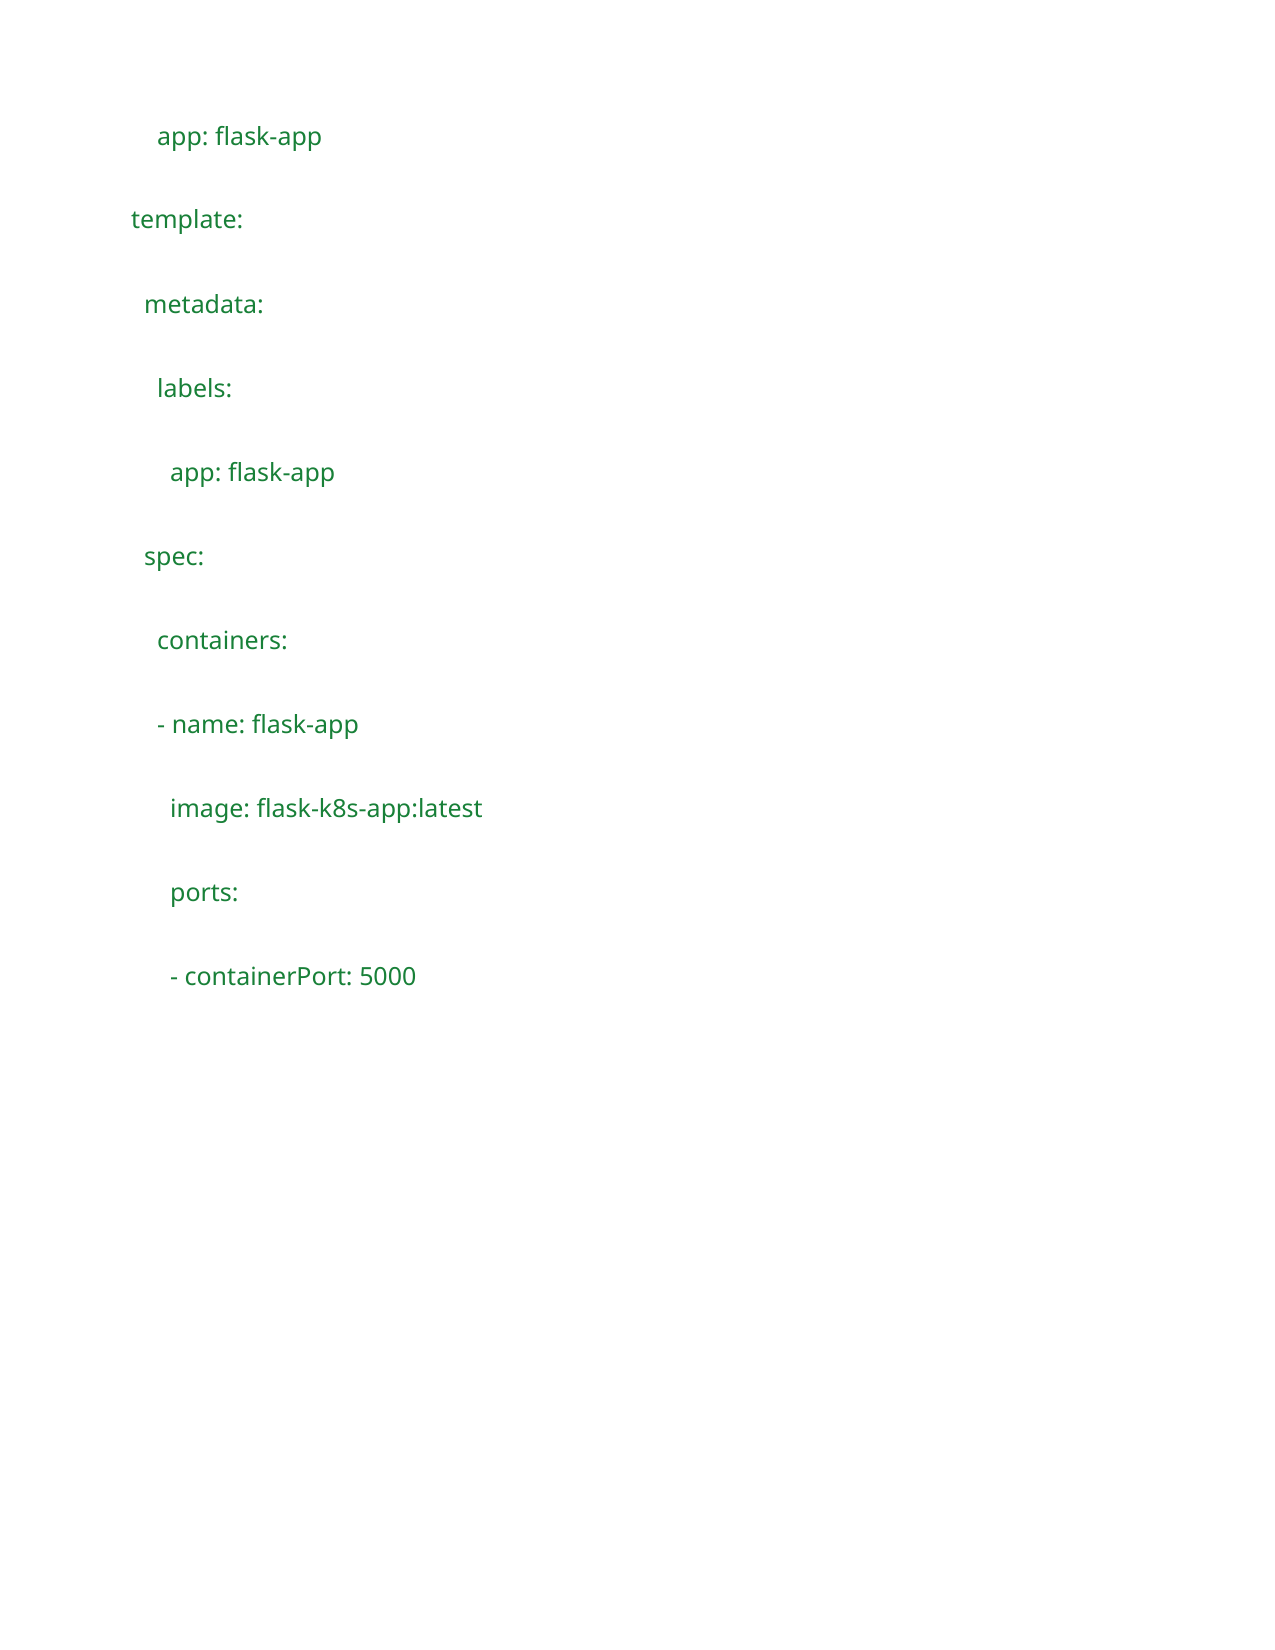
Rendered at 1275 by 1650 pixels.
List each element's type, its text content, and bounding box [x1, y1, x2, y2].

text labels: [118, 370, 1157, 404]
text template: [118, 202, 1157, 236]
text containers: [118, 622, 1157, 657]
text ports: [118, 875, 1157, 909]
text image: flask-k8s-app:latest [118, 791, 1157, 825]
text - containerPort: 5000 [118, 959, 1157, 993]
text app: flask-app [118, 118, 1157, 152]
text app: flask-app [118, 454, 1157, 488]
text spec: [118, 538, 1157, 572]
text - name: flask-app [118, 707, 1157, 741]
text metadata: [118, 286, 1157, 320]
